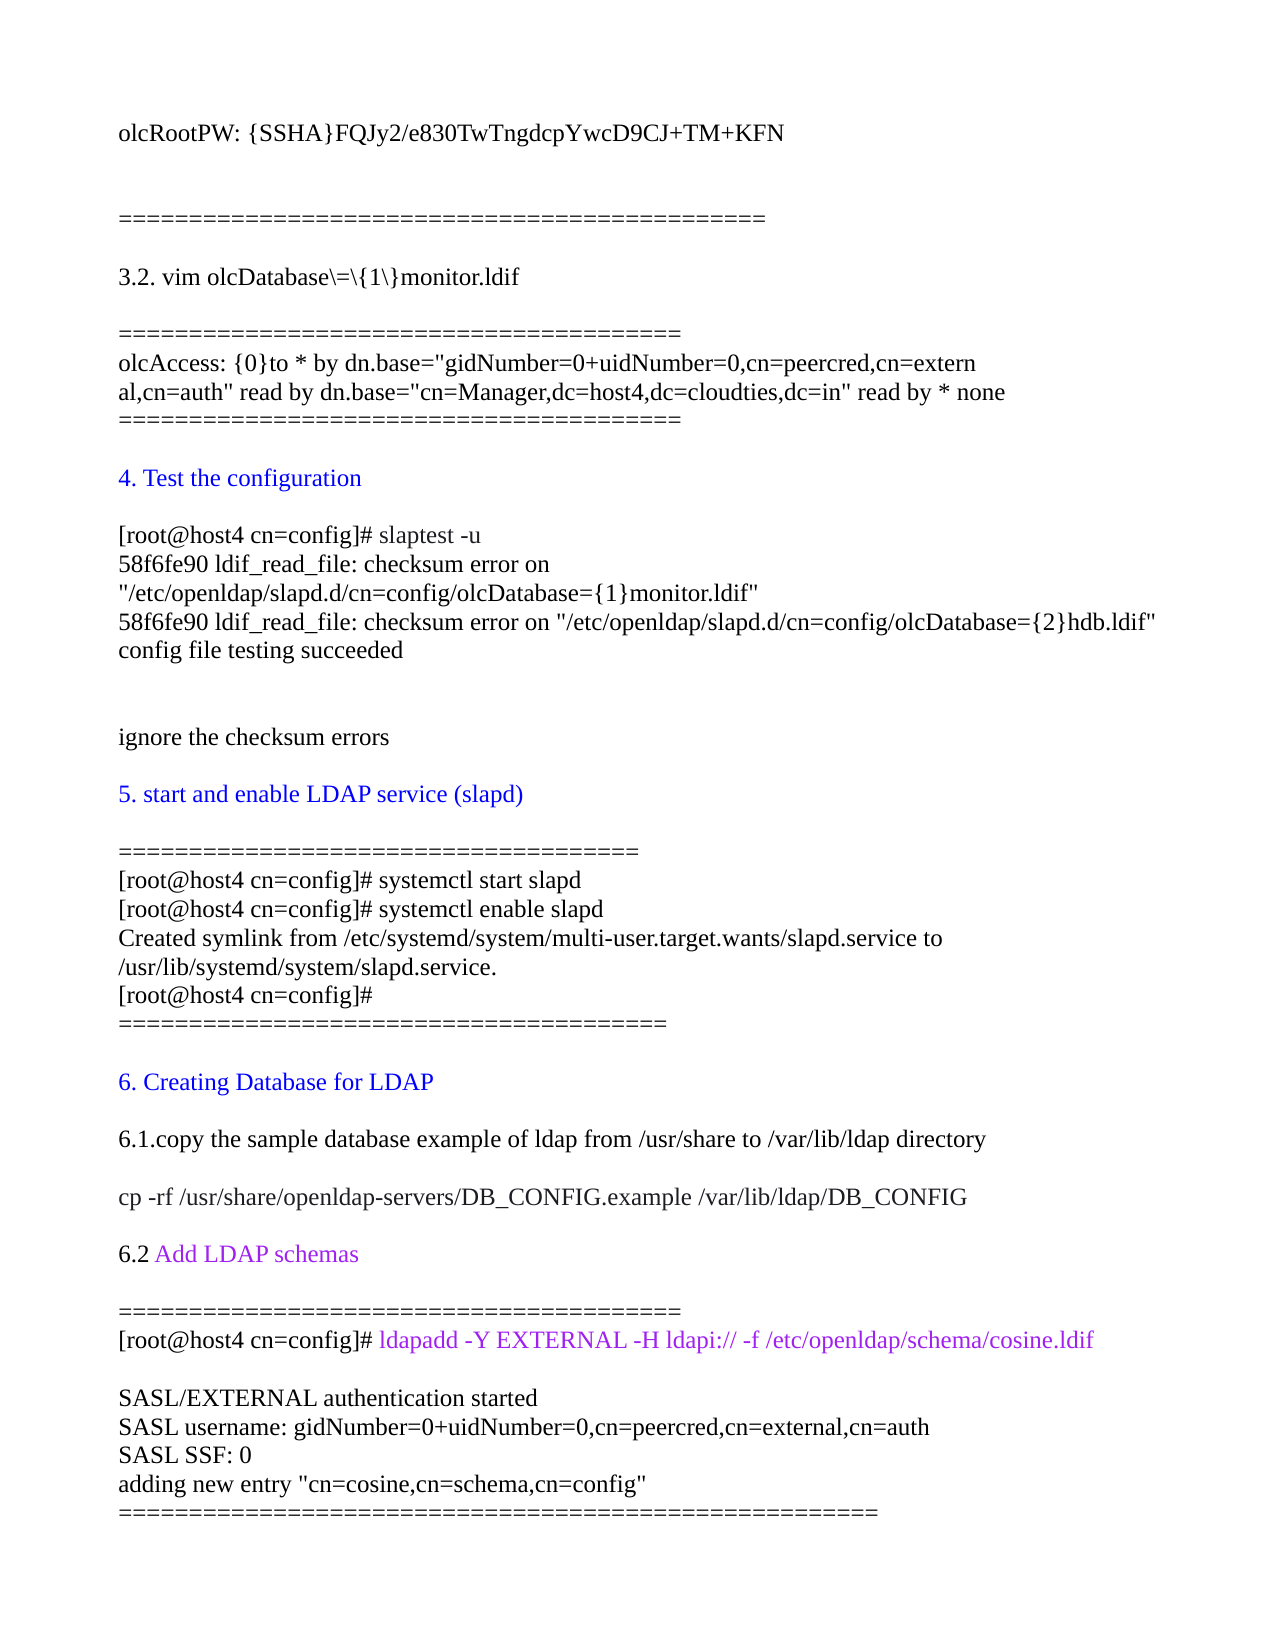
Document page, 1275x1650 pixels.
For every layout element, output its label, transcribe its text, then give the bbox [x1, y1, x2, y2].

text olcRootPW: {SSHA}FQJy2/e830TwTngdcpYwcD9CJ+TM+KFN ============================================== 3.2. vim olcDatabase\=\{1\}monitor.ldif ======================================== olcAccess: {0}to * by dn.base="gidNumber=0+uidNumber=0,cn=peercred,cn=extern al,cn=auth" read by dn.base="cn=Manager,dc=host4,dc=cloudties,dc=in" read by * none ======================================== 4. Test the configuration [root@host4 cn=config]# slaptest -u 58f6fe90 ldif_read_file: checksum error on "/etc/openldap/slapd.d/cn=config/olcDatabase={1}monitor.ldif" 58f6fe90 ldif_read_file: checksum error on "/etc/openldap/slapd.d/cn=config/olcDatabase={2}hdb.ldif" config file testing succeeded ignore the checksum errors 5. start and enable LDAP service (slapd) ===================================== [root@host4 cn=config]# systemctl start slapd [root@host4 cn=config]# systemctl enable slapd Created symlink from /etc/systemd/system/multi-user.target.wants/slapd.service to /usr/lib/systemd/system/slapd.service. [root@host4 cn=config]# ======================================= 6. Creating Database for LDAP 6.1.copy the sample database example of ldap from /usr/share to /var/lib/ldap directory cp -rf /usr/share/openldap-servers/DB_CONFIG.example /var/lib/ldap/DB_CONFIG 6.2 Add LDAP schemas ======================================== [root@host4 cn=config]# ldapadd -Y EXTERNAL -H ldapi:// -f /etc/openldap/schema/cosine.ldif SASL/EXTERNAL authentication started SASL username: gidNumber=0+uidNumber=0,cn=peercred,cn=external,cn=auth SASL SSF: 0 adding new entry "cn=cosine,cn=schema,cn=config" ====================================================== [118, 118, 1157, 1527]
